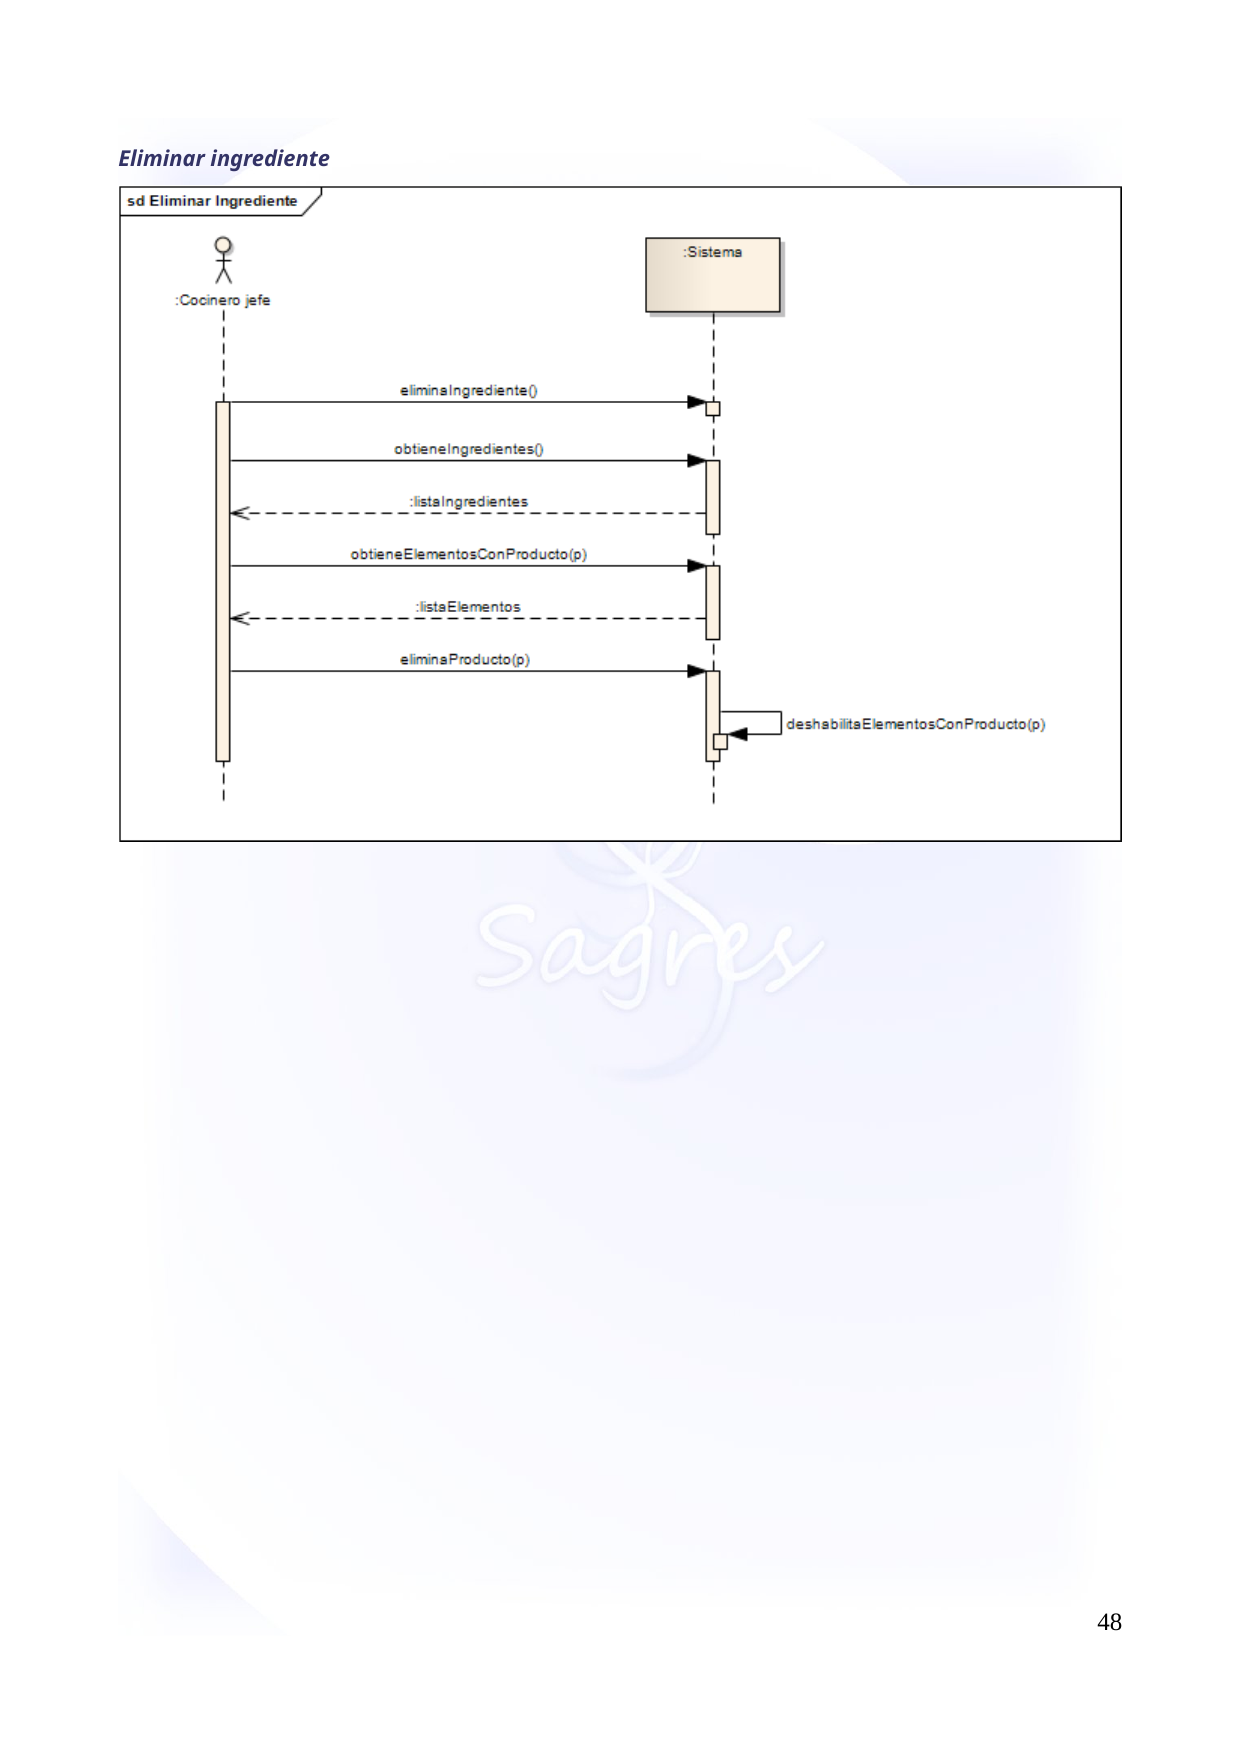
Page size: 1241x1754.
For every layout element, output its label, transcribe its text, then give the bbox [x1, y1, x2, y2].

subtitle Eliminar ingrediente [118, 143, 1122, 173]
picture [118, 173, 1122, 1636]
picture [118, 118, 1122, 143]
